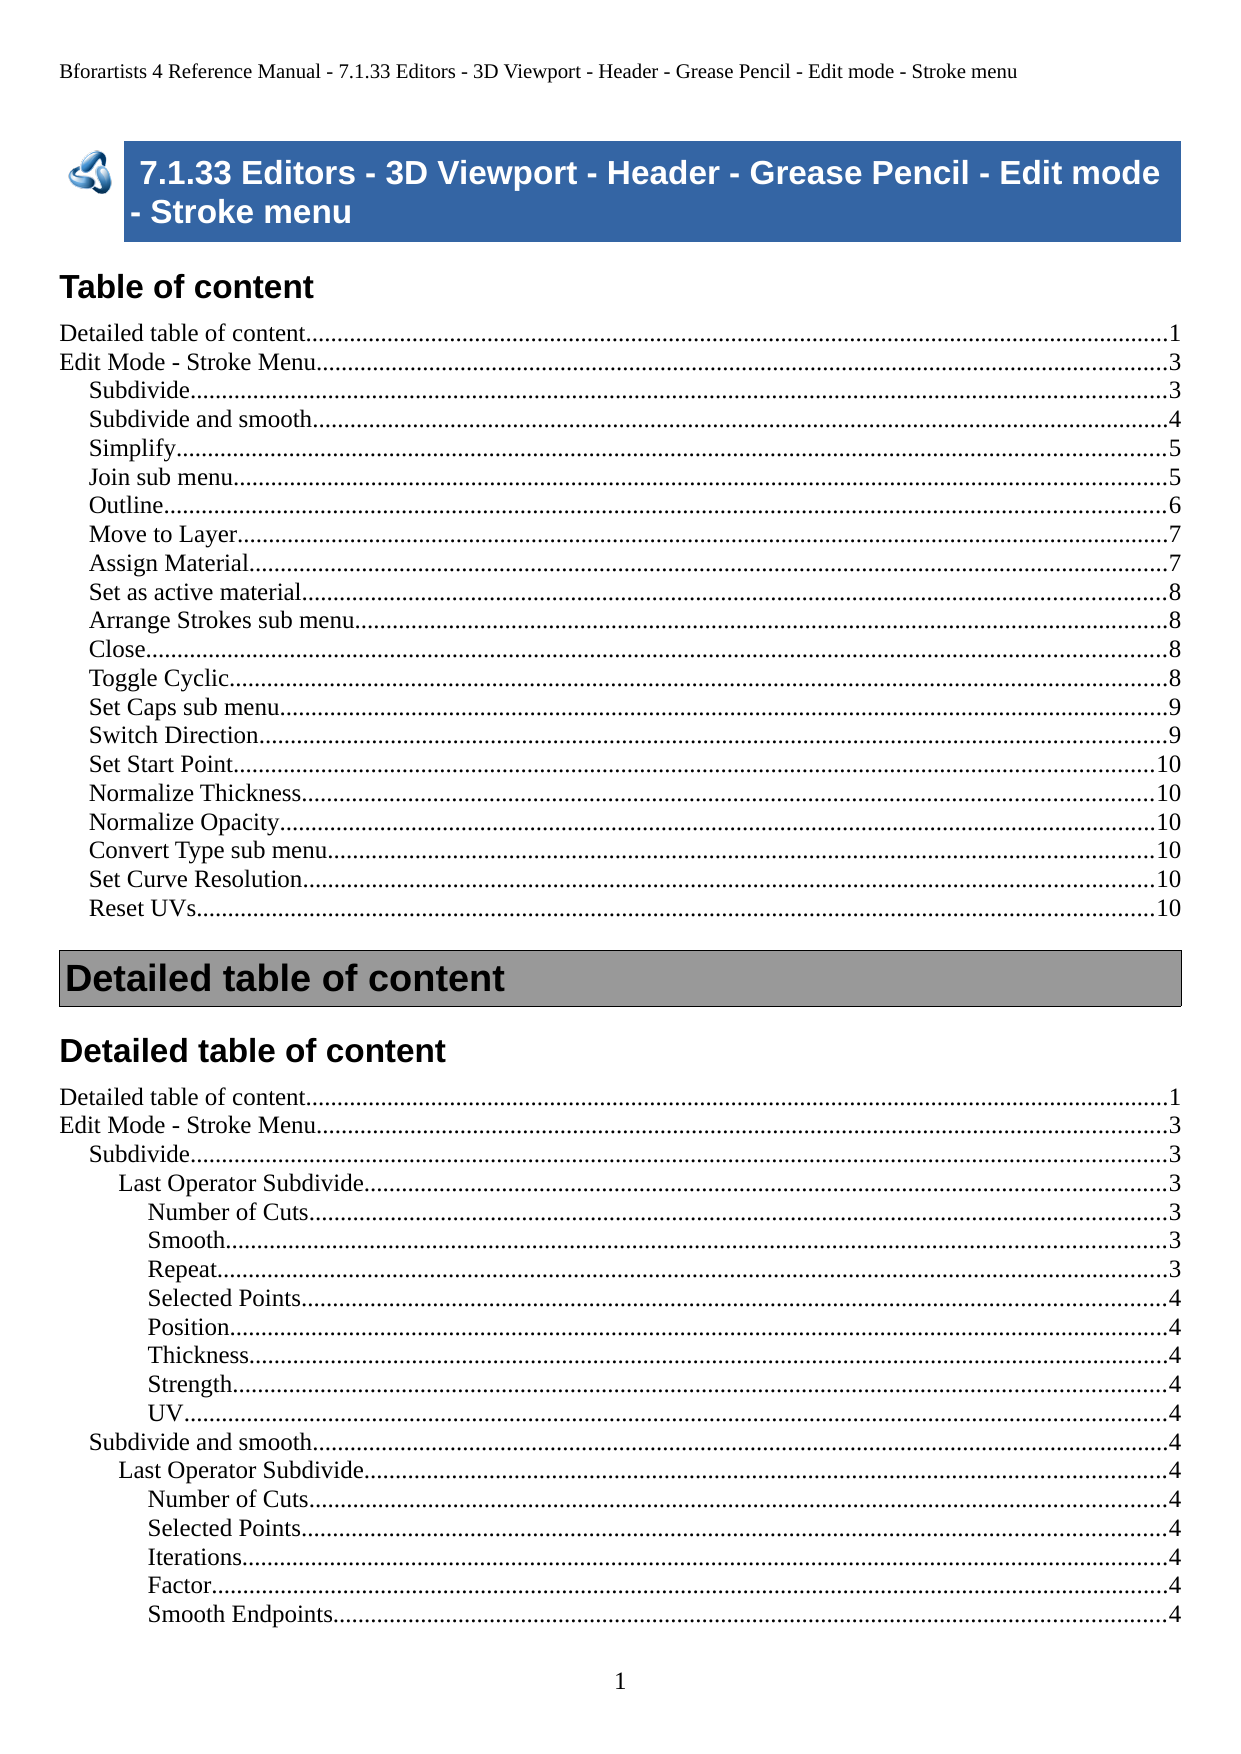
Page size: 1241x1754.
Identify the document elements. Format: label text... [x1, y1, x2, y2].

text Close 8 [88, 634, 1181, 663]
text Last Operator Subdivide 3 [118, 1168, 1181, 1197]
table_header [59, 141, 124, 242]
picture [65, 147, 114, 197]
text Set Caps sub menu 9 [88, 692, 1181, 720]
text Position 4 [147, 1312, 1181, 1340]
text Thickness 4 [147, 1340, 1181, 1369]
table_header 7.1.33 Editors - 3D Viewport - Header - Grease Pencil - Edit mode - Stroke menu [124, 141, 1181, 242]
text UV 4 [147, 1398, 1181, 1427]
text Set Curve Resolution 10 [88, 864, 1181, 893]
text Normalize Opacity 10 [88, 807, 1181, 835]
text Arrange Strokes sub menu 8 [88, 605, 1181, 634]
text Toggle Cyclic 8 [88, 663, 1181, 692]
text Last Operator Subdivide 4 [118, 1455, 1181, 1484]
text Number of Cuts 3 [147, 1197, 1181, 1225]
text Subdivide 3 [88, 1139, 1181, 1168]
text Factor 4 [147, 1570, 1181, 1599]
subtitle Detailed table of content [59, 1031, 1181, 1069]
text Subdivide and smooth 4 [88, 404, 1181, 433]
text Detailed table of content 1 [59, 318, 1181, 347]
text Move to Layer 7 [88, 519, 1181, 548]
text Edit Mode - Stroke Menu 3 [59, 1110, 1181, 1139]
text Strength 4 [147, 1369, 1181, 1398]
text Selected Points 4 [147, 1513, 1181, 1542]
text Selected Points 4 [147, 1283, 1181, 1312]
text Repeat 3 [147, 1254, 1181, 1283]
text Smooth 3 [147, 1225, 1181, 1254]
text Subdivide 3 [88, 375, 1181, 404]
text Join sub menu 5 [88, 462, 1181, 490]
text Set Start Point 10 [88, 749, 1181, 778]
text Subdivide and smooth 4 [88, 1427, 1181, 1455]
text Detailed table of content 1 [59, 1082, 1181, 1110]
text Normalize Thickness 10 [88, 778, 1181, 807]
text Edit Mode - Stroke Menu 3 [59, 347, 1181, 375]
text Convert Type sub menu 10 [88, 835, 1181, 864]
text Outline 6 [88, 490, 1181, 519]
text Simplify 5 [88, 433, 1181, 462]
table_header Detailed table of content [60, 951, 1181, 1006]
text Iterations 4 [147, 1542, 1181, 1570]
text Smooth Endpoints 4 [147, 1599, 1181, 1628]
text Assign Material 7 [88, 548, 1181, 577]
text Switch Direction 9 [88, 720, 1181, 749]
text Number of Cuts 4 [147, 1484, 1181, 1513]
subtitle Table of content [59, 267, 1181, 305]
text Reset UVs 10 [88, 893, 1181, 922]
text Set as active material 8 [88, 577, 1181, 605]
